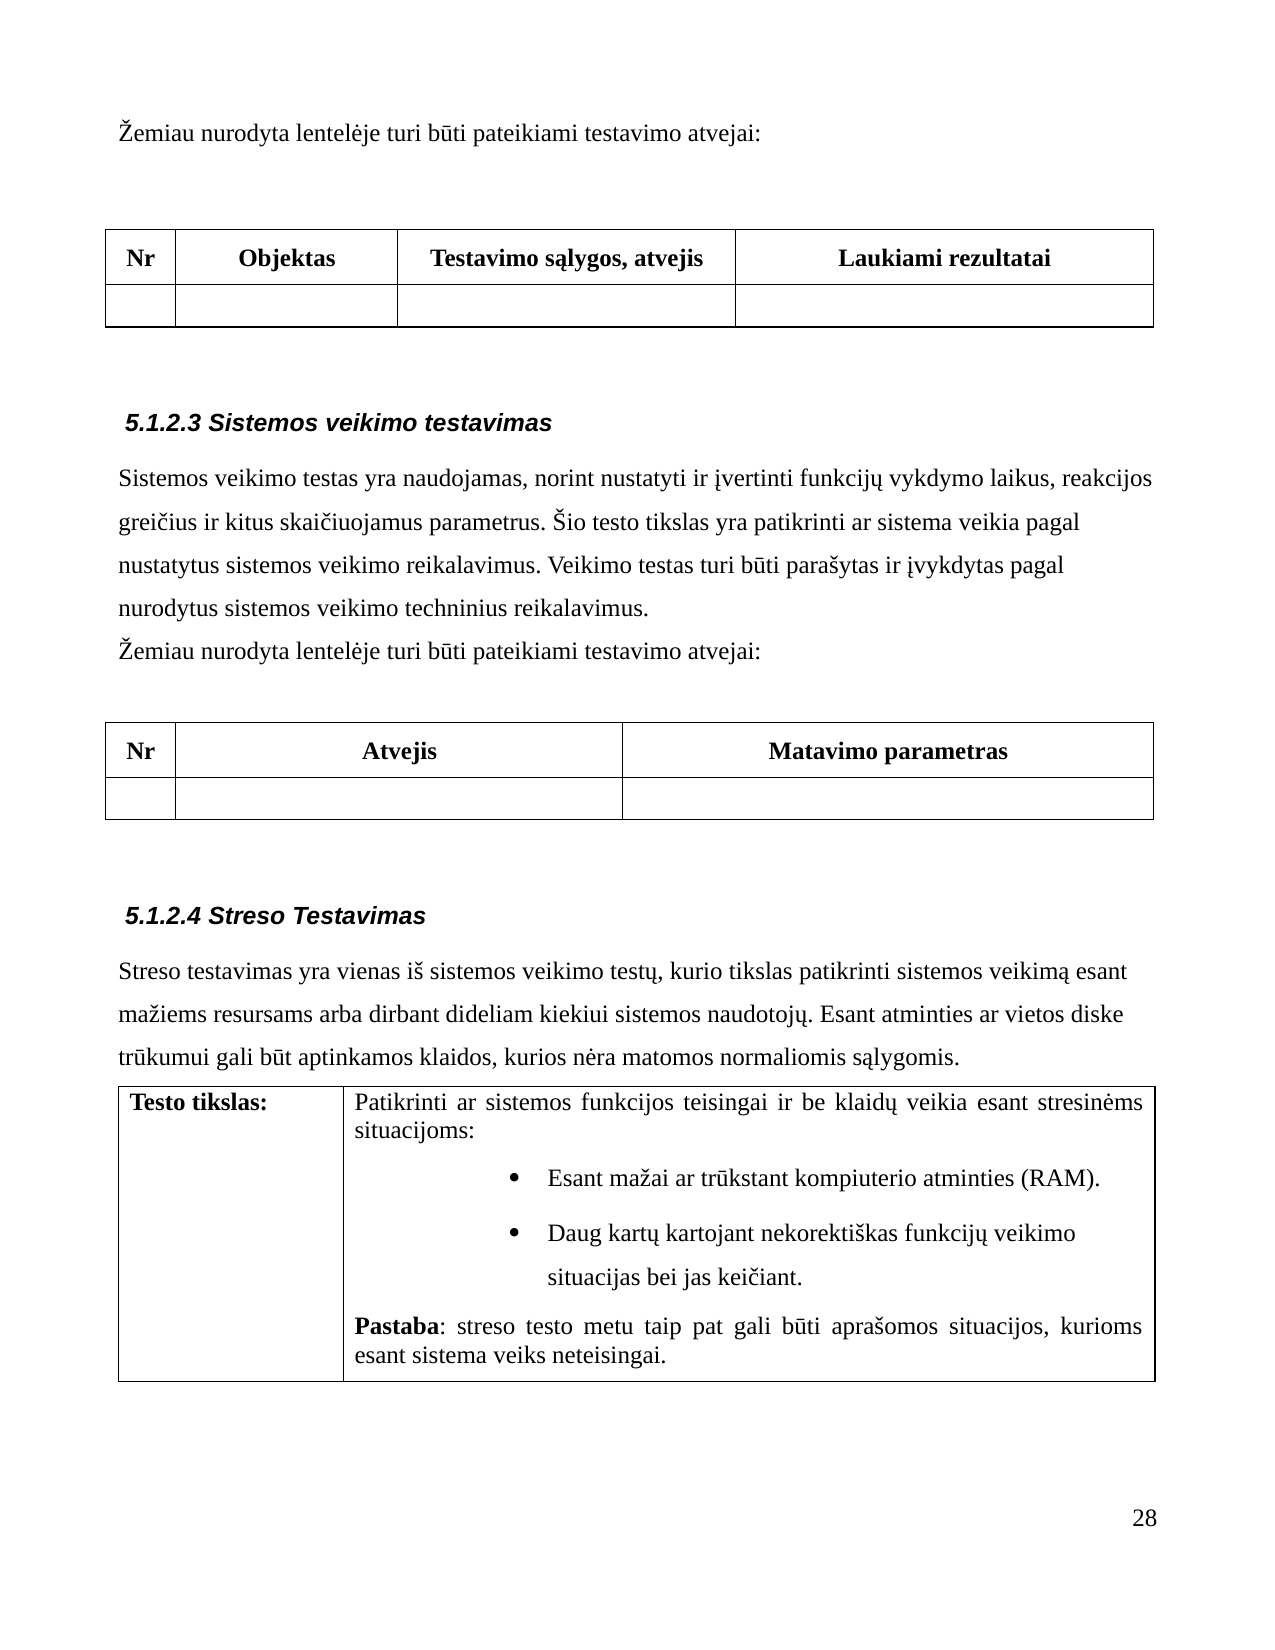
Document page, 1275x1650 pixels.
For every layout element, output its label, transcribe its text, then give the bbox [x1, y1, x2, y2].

table_header Atvejis [176, 723, 622, 777]
text Žemiau nurodyta lentelėje turi būti pateikiami testavimo atvejai: [118, 118, 1157, 147]
table_header Nr [106, 230, 175, 284]
table_header Testavimo sąlygos, atvejis [398, 230, 735, 284]
table_cell [176, 778, 622, 819]
table_header Testo tikslas: [119, 1087, 343, 1381]
table_cell [398, 285, 735, 326]
text Sistemos veikimo testas yra naudojamas, norint nustatyti ir įvertinti funkcijų vykdymo laikus, reakcijos greičius ir kitus skaičiuojamus parametrus. Šio testo tikslas yra patikrinti ar sistema veikia pagal nustatytus sistemos veikimo reikalavimus. Veikimo testas turi būti parašytas ir įvykdytas pagal nurodytus sistemos veikimo techninius reikalavimus. [118, 463, 1157, 622]
table_cell [736, 285, 1153, 326]
text Streso testavimas yra vienas iš sistemos veikimo testų, kurio tikslas patikrinti sistemos veikimą esant mažiems resursams arba dirbant dideliam kiekiui sistemos naudotojų. Esant atminties ar vietos diske trūkumui gali būt aptinkamos klaidos, kurios nėra matomos normaliomis sąlygomis. [118, 956, 1157, 1071]
subtitle Streso Testavimas [118, 901, 1157, 929]
table_header Laukiami rezultatai [736, 230, 1153, 284]
table_cell [623, 778, 1153, 819]
text Žemiau nurodyta lentelėje turi būti pateikiami testavimo atvejai: [118, 636, 1157, 665]
table_header Nr [106, 723, 175, 777]
subtitle Sistemos veikimo testavimas [118, 408, 1157, 437]
table_header Objektas [176, 230, 397, 284]
table_header Matavimo parametras [623, 723, 1153, 777]
table_cell [106, 285, 175, 326]
table_cell [106, 778, 175, 819]
table_cell [176, 285, 397, 326]
table_header Patikrinti ar sistemos funkcijos teisingai ir be klaidų veikia esant stresinėms situacijoms: Esant mažai ar trūkstant kompiuterio atminties (RAM). Daug kartų kartojant nekorektiškas funkcijų veikimo situacijas bei jas keičiant. Pastaba: streso testo metu taip pat gali būti aprašomos situacijos, kurioms esant sistema veiks neteisingai. [344, 1087, 1154, 1381]
